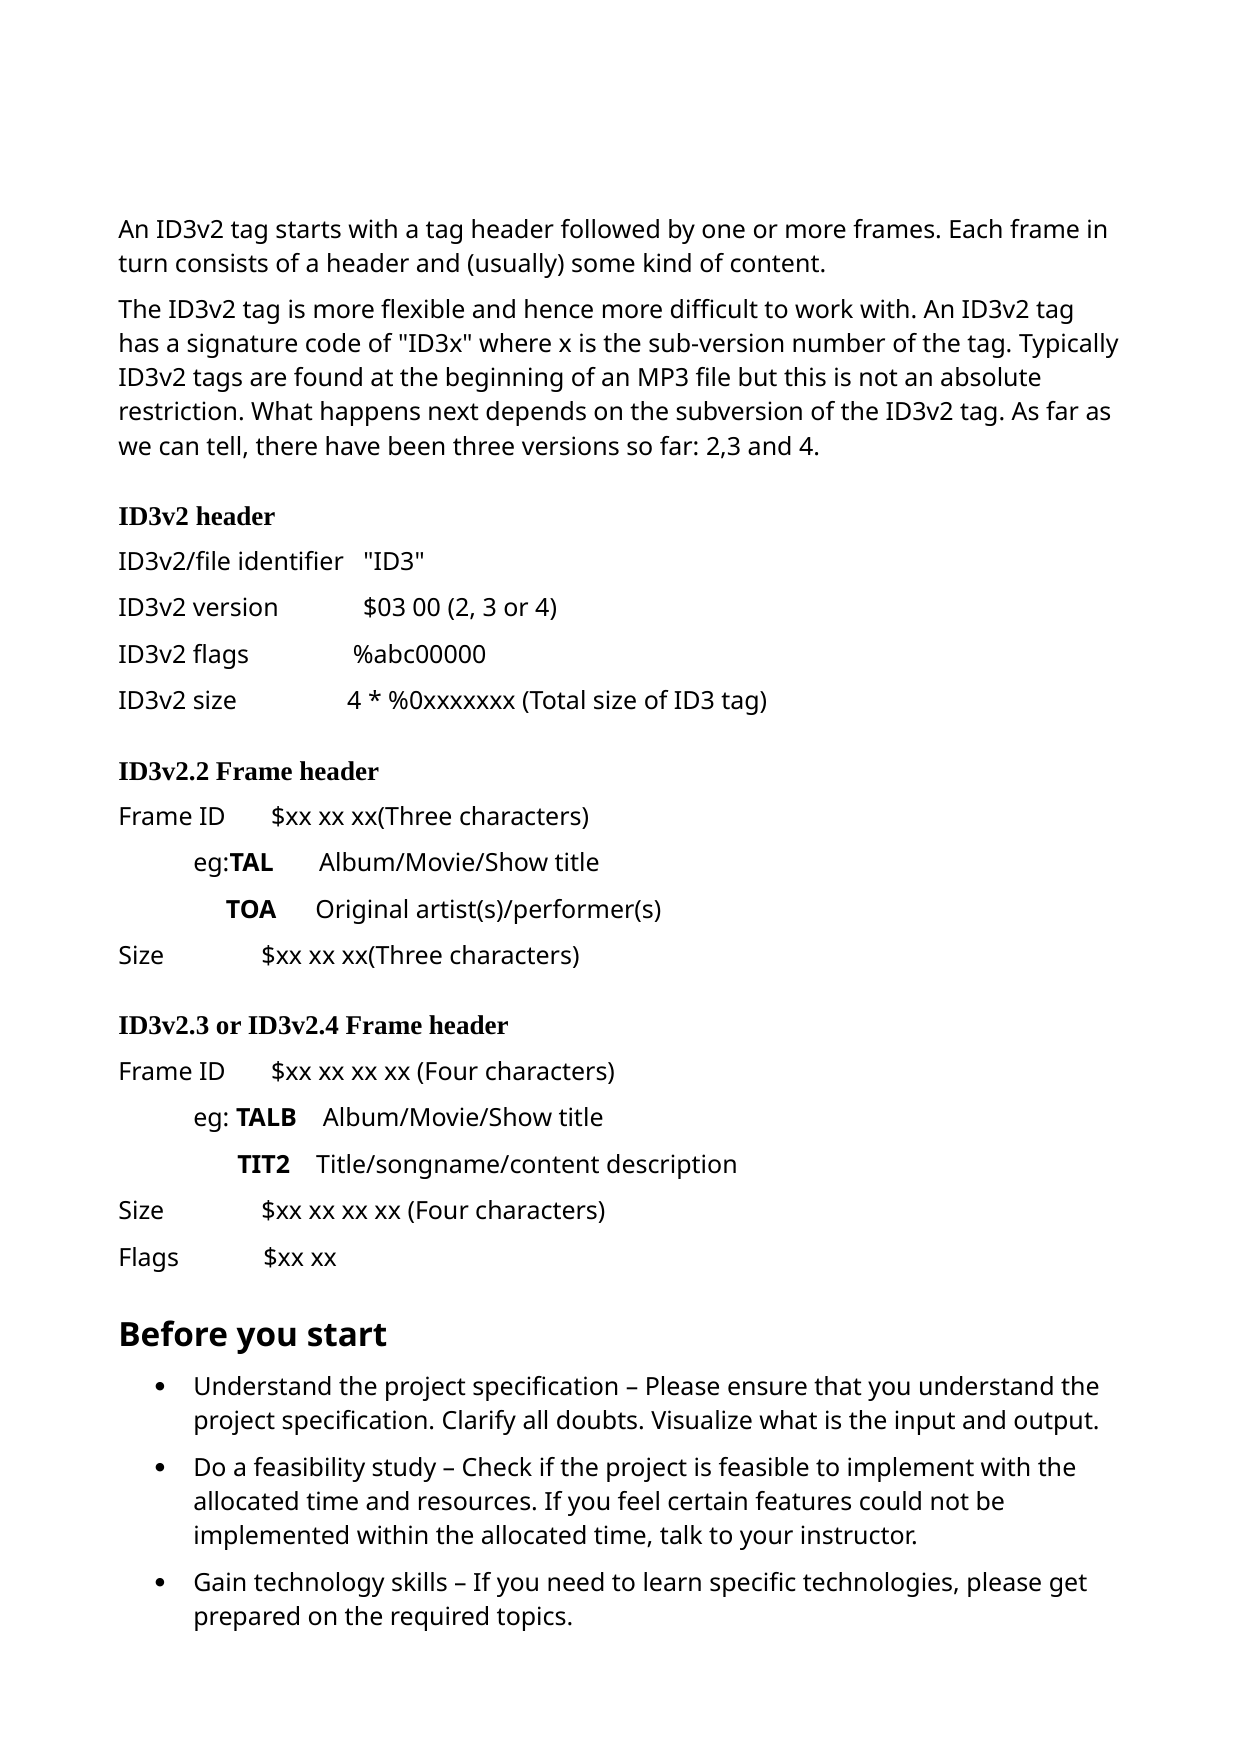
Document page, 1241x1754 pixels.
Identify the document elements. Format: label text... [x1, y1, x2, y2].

list TIT2 Title/songname/content description [193, 1146, 1122, 1180]
text ID3v2/file identifier "ID3" [118, 543, 1122, 577]
list TOA Original artist(s)/performer(s) [156, 891, 1122, 925]
text Frame ID $xx xx xx xx (Four characters) [118, 1053, 1122, 1087]
list eg:TAL Album/Movie/Show title [156, 845, 1122, 879]
text An ID3v2 tag starts with a tag header followed by one or more frames. Each frame in turn consists of a header and (usually) some kind of content. [118, 211, 1122, 279]
subtitle ID3v2 header [118, 500, 1122, 531]
list Gain technology skills – If you need to learn specific technologies, please get prepared on the required topics. [156, 1564, 1122, 1632]
subtitle ID3v2.3 or ID3v2.4 Frame header [118, 1009, 1122, 1041]
text Size $xx xx xx xx (Four characters) [118, 1193, 1122, 1227]
list eg: TALB Album/Movie/Show title [156, 1100, 1122, 1134]
text ID3v2 version $03 00 (2, 3 or 4) [118, 590, 1122, 624]
list Understand the project specification – Please ensure that you understand the project specification. Clarify all doubts. Visualize what is the input and output. [156, 1369, 1122, 1437]
list Do a feasibility study – Check if the project is feasible to implement with the allocated time and resources. If you feel certain features could not be implemented within the allocated time, talk to your instructor. [156, 1449, 1122, 1552]
text Flags $xx xx [118, 1239, 1122, 1273]
text ID3v2 size 4 * %0xxxxxxx (Total size of ID3 tag) [118, 683, 1122, 717]
text The ID3v2 tag is more flexible and hence more difficult to work with. An ID3v2 tag has a signature code of "ID3x" where x is the sub-version number of the tag. Typically ID3v2 tags are found at the beginning of an MP3 file but this is not an absolute restriction. What happens next depends on the subversion of the ID3v2 tag. As far as we can tell, there have been three versions so far: 2,3 and 4. [118, 292, 1122, 462]
subtitle ID3v2.2 Frame header [118, 754, 1122, 786]
subtitle Before you start [118, 1311, 1122, 1356]
text Frame ID $xx xx xx(Three characters) [118, 798, 1122, 832]
text ID3v2 flags %abc00000 [118, 636, 1122, 671]
text Size $xx xx xx(Three characters) [118, 938, 1122, 972]
